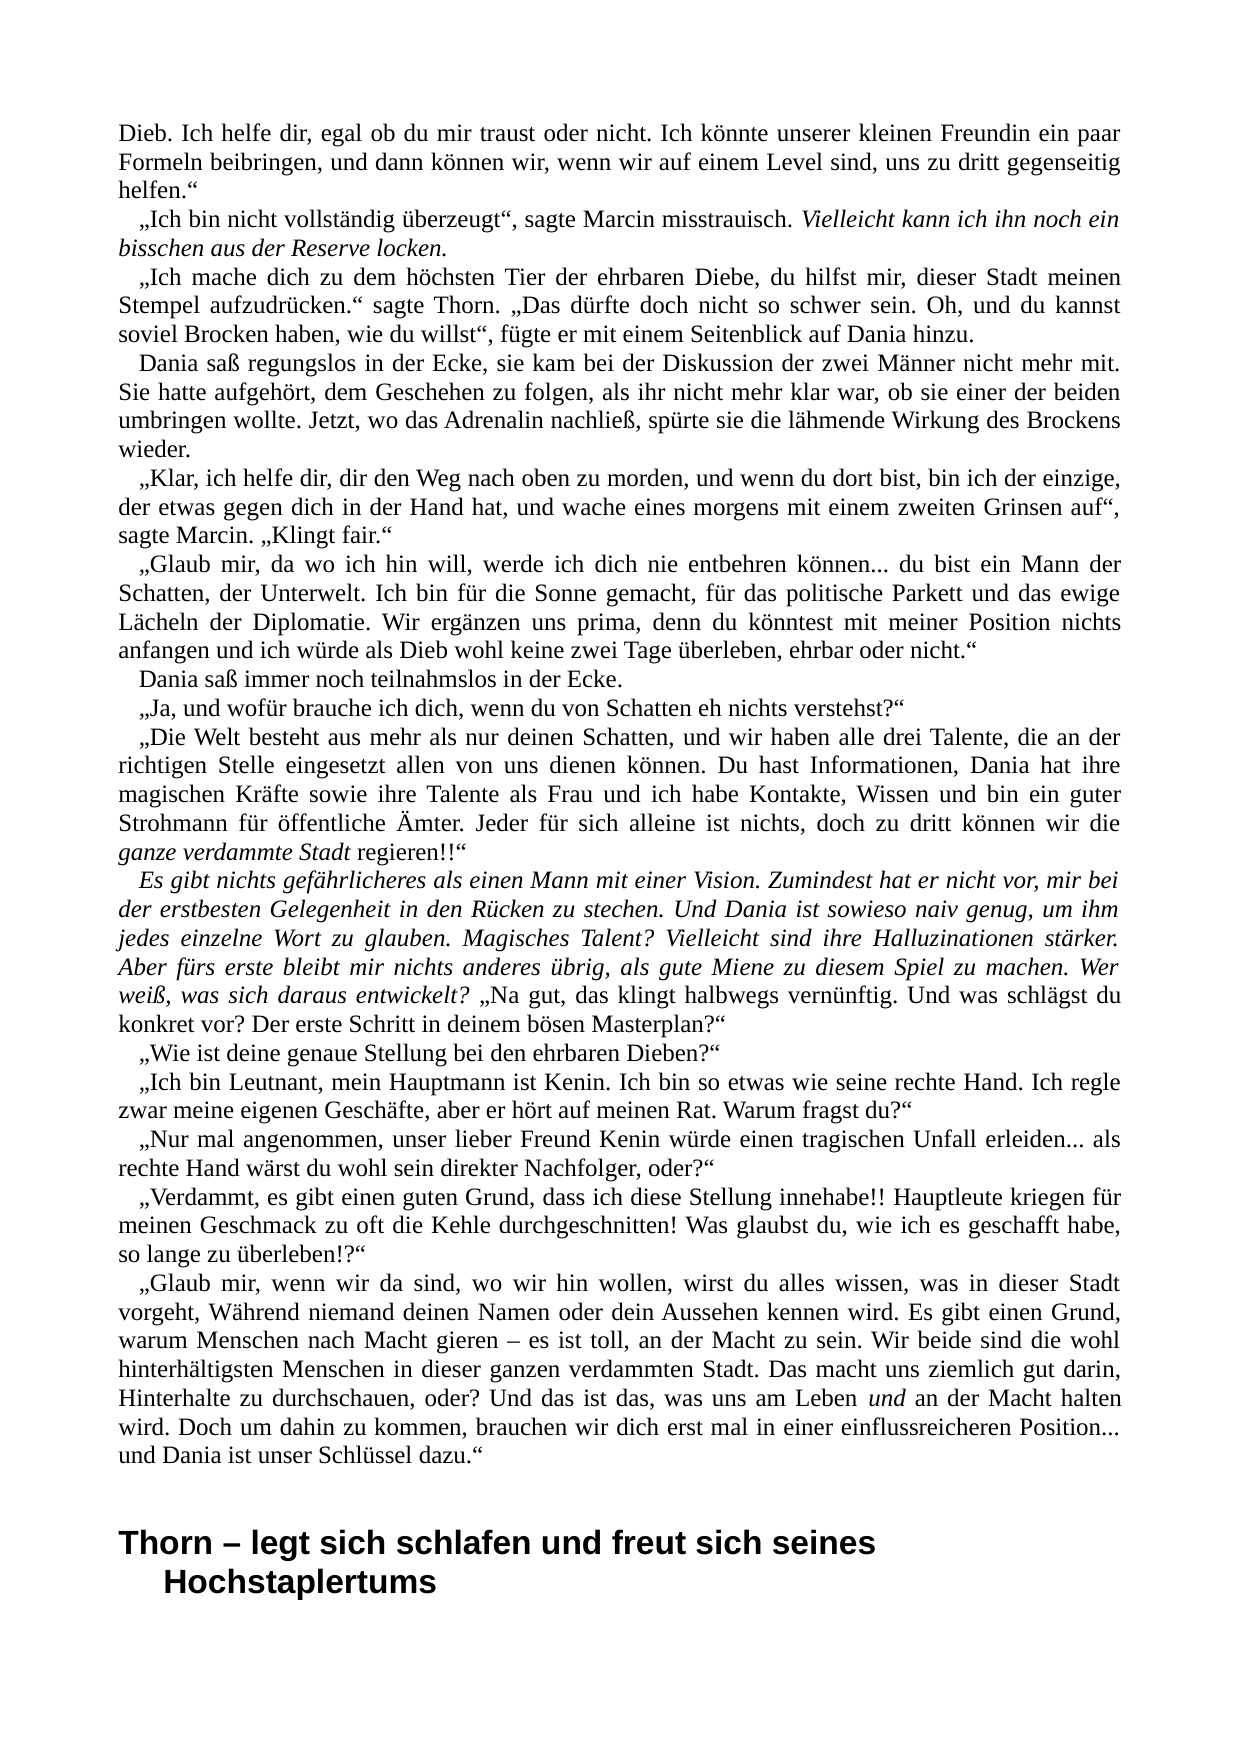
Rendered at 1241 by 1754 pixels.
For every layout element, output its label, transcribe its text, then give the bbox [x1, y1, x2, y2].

text „Nur mal angenommen, unser lieber Freund Kenin würde einen tragischen Unfall erleiden... als rechte Hand wärst du wohl sein direkter Nachfolger, oder?“ [118, 1124, 1122, 1182]
text „Ich mache dich zu dem höchsten Tier der ehrbaren Diebe, du hilfst mir, dieser Stadt meinen Stempel aufzudrücken.“ sagte Thorn. „Das dürfte doch nicht so schwer sein. Oh, und du kannst soviel Brocken haben, wie du willst“, fügte er mit einem Seitenblick auf Dania hinzu. [118, 262, 1122, 348]
text „Die Welt besteht aus mehr als nur deinen Schatten, und wir haben alle drei Talente, die an der richtigen Stelle eingesetzt allen von uns dienen können. Du hast Informationen, Dania hat ihre magischen Kräfte sowie ihre Talente als Frau und ich habe Kontakte, Wissen und bin ein guter Strohmann für öffentliche Ämter. Jeder für sich alleine ist nichts, doch zu dritt können wir die ganze verdammte Stadt regieren!!“ [118, 722, 1122, 866]
text Dania saß regungslos in der Ecke, sie kam bei der Diskussion der zwei Männer nicht mehr mit. Sie hatte aufgehört, dem Geschehen zu folgen, als ihr nicht mehr klar war, ob sie einer der beiden umbringen wollte. Jetzt, wo das Adrenalin nachließ, spürte sie die lähmende Wirkung des Brockens wieder. [118, 348, 1122, 463]
text „Verdammt, es gibt einen guten Grund, dass ich diese Stellung innehabe!! Hauptleute kriegen für meinen Geschmack zu oft die Kehle durchgeschnitten! Was glaubst du, wie ich es geschafft habe, so lange zu überleben!?“ [118, 1182, 1122, 1268]
text „Ich bin Leutnant, mein Hauptmann ist Kenin. Ich bin so etwas wie seine rechte Hand. Ich regle zwar meine eigenen Geschäfte, aber er hört auf meinen Rat. Warum fragst du?“ [118, 1067, 1122, 1124]
text „Ich bin nicht vollständig überzeugt“, sagte Marcin misstrauisch. Vielleicht kann ich ihn noch ein bisschen aus der Reserve locken. [118, 204, 1122, 262]
text „Wie ist deine genaue Stellung bei den ehrbaren Dieben?“ [118, 1038, 1122, 1067]
text Es gibt nichts gefährlicheres als einen Mann mit einer Vision. Zumindest hat er nicht vor, mir bei der erstbesten Gelegenheit in den Rücken zu stechen. Und Dania ist sowieso naiv genug, um ihm jedes einzelne Wort zu glauben. Magisches Talent? Vielleicht sind ihre Halluzinationen stärker. Aber fürs erste bleibt mir nichts anderes übrig, als gute Miene zu diesem Spiel zu machen. Wer weiß, was sich daraus entwickelt? „Na gut, das klingt halbwegs vernünftig. Und was schlägst du konkret vor? Der erste Schritt in deinem bösen Masterplan?“ [118, 866, 1122, 1038]
text „Glaub mir, da wo ich hin will, werde ich dich nie entbehren können... du bist ein Mann der Schatten, der Unterwelt. Ich bin für die Sonne gemacht, für das politische Parkett und das ewige Lächeln der Diplomatie. Wir ergänzen uns prima, denn du könntest mit meiner Position nichts anfangen und ich würde als Dieb wohl keine zwei Tage überleben, ehrbar oder nicht.“ [118, 549, 1122, 664]
text „Glaub mir, wenn wir da sind, wo wir hin wollen, wirst du alles wissen, was in dieser Stadt vorgeht, Während niemand deinen Namen oder dein Aussehen kennen wird. Es gibt einen Grund, warum Menschen nach Macht gieren – es ist toll, an der Macht zu sein. Wir beide sind die wohl hinterhältigsten Menschen in dieser ganzen verdammten Stadt. Das macht uns ziemlich gut darin, Hinterhalte zu durchschauen, oder? Und das ist das, was uns am Leben und an der Macht halten wird. Doch um dahin zu kommen, brauchen wir dich erst mal in einer einflussreicheren Position... und Dania ist unser Schlüssel dazu.“ [118, 1268, 1122, 1469]
subtitle Thorn – legt sich schlafen und freut sich seines Hochstaplertums [118, 1523, 1122, 1600]
text „Klar, ich helfe dir, dir den Weg nach oben zu morden, und wenn du dort bist, bin ich der einzige, der etwas gegen dich in der Hand hat, und wache eines morgens mit einem zweiten Grinsen auf“, sagte Marcin. „Klingt fair.“ [118, 463, 1122, 549]
text „Ja, und wofür brauche ich dich, wenn du von Schatten eh nichts verstehst?“ [118, 693, 1122, 722]
text Dieb. Ich helfe dir, egal ob du mir traust oder nicht. Ich könnte unserer kleinen Freundin ein paar Formeln beibringen, und dann können wir, wenn wir auf einem Level sind, uns zu dritt gegenseitig helfen.“ [118, 118, 1122, 204]
text Dania saß immer noch teilnahmslos in der Ecke. [118, 664, 1122, 693]
